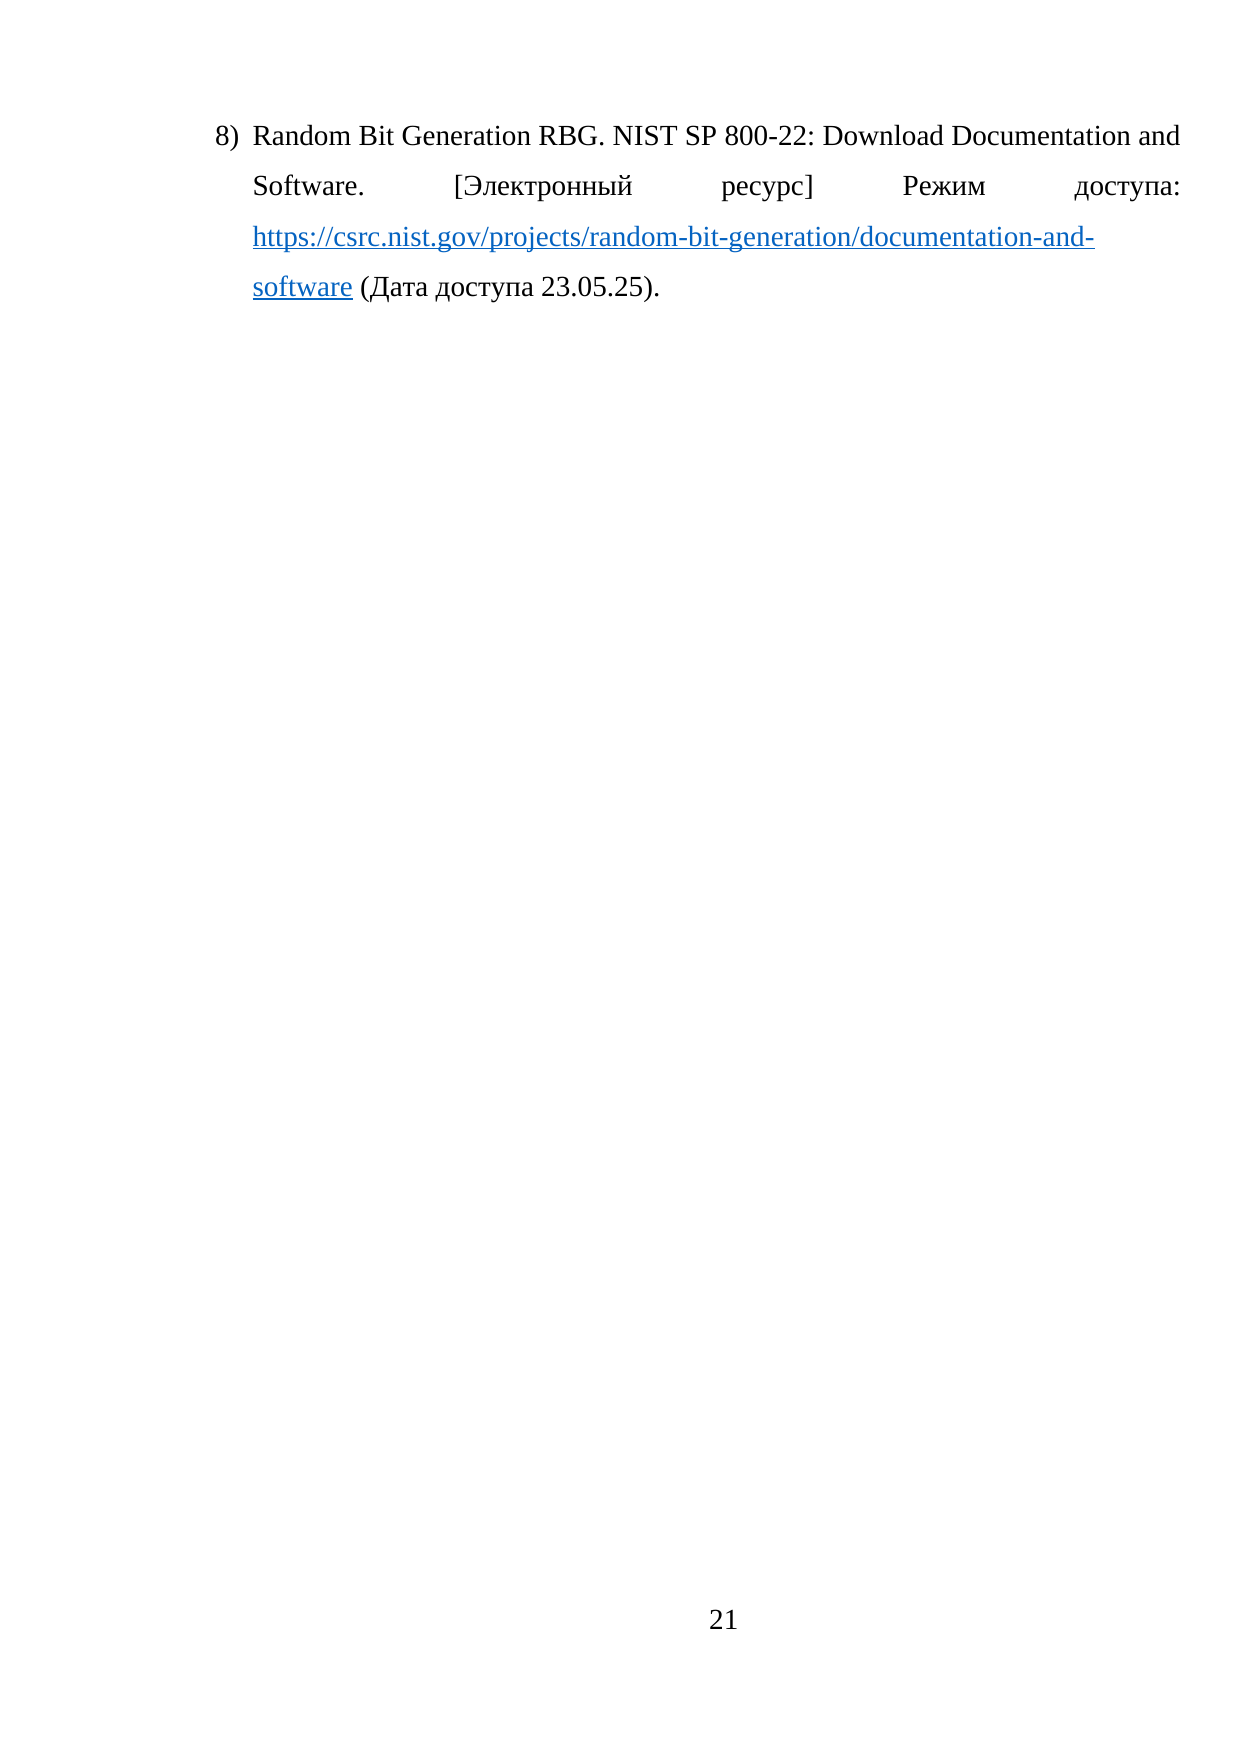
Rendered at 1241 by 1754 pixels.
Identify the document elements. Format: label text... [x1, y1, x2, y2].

list Random Bit Generation RBG. NIST SP 800-22: Download Documentation and Software. [Электронный ресурс] Режим доступа: https://csrc.nist.gov/projects/random-bit-generation/documentation-and-software (Дата доступа 23.05.25). [215, 118, 1181, 303]
